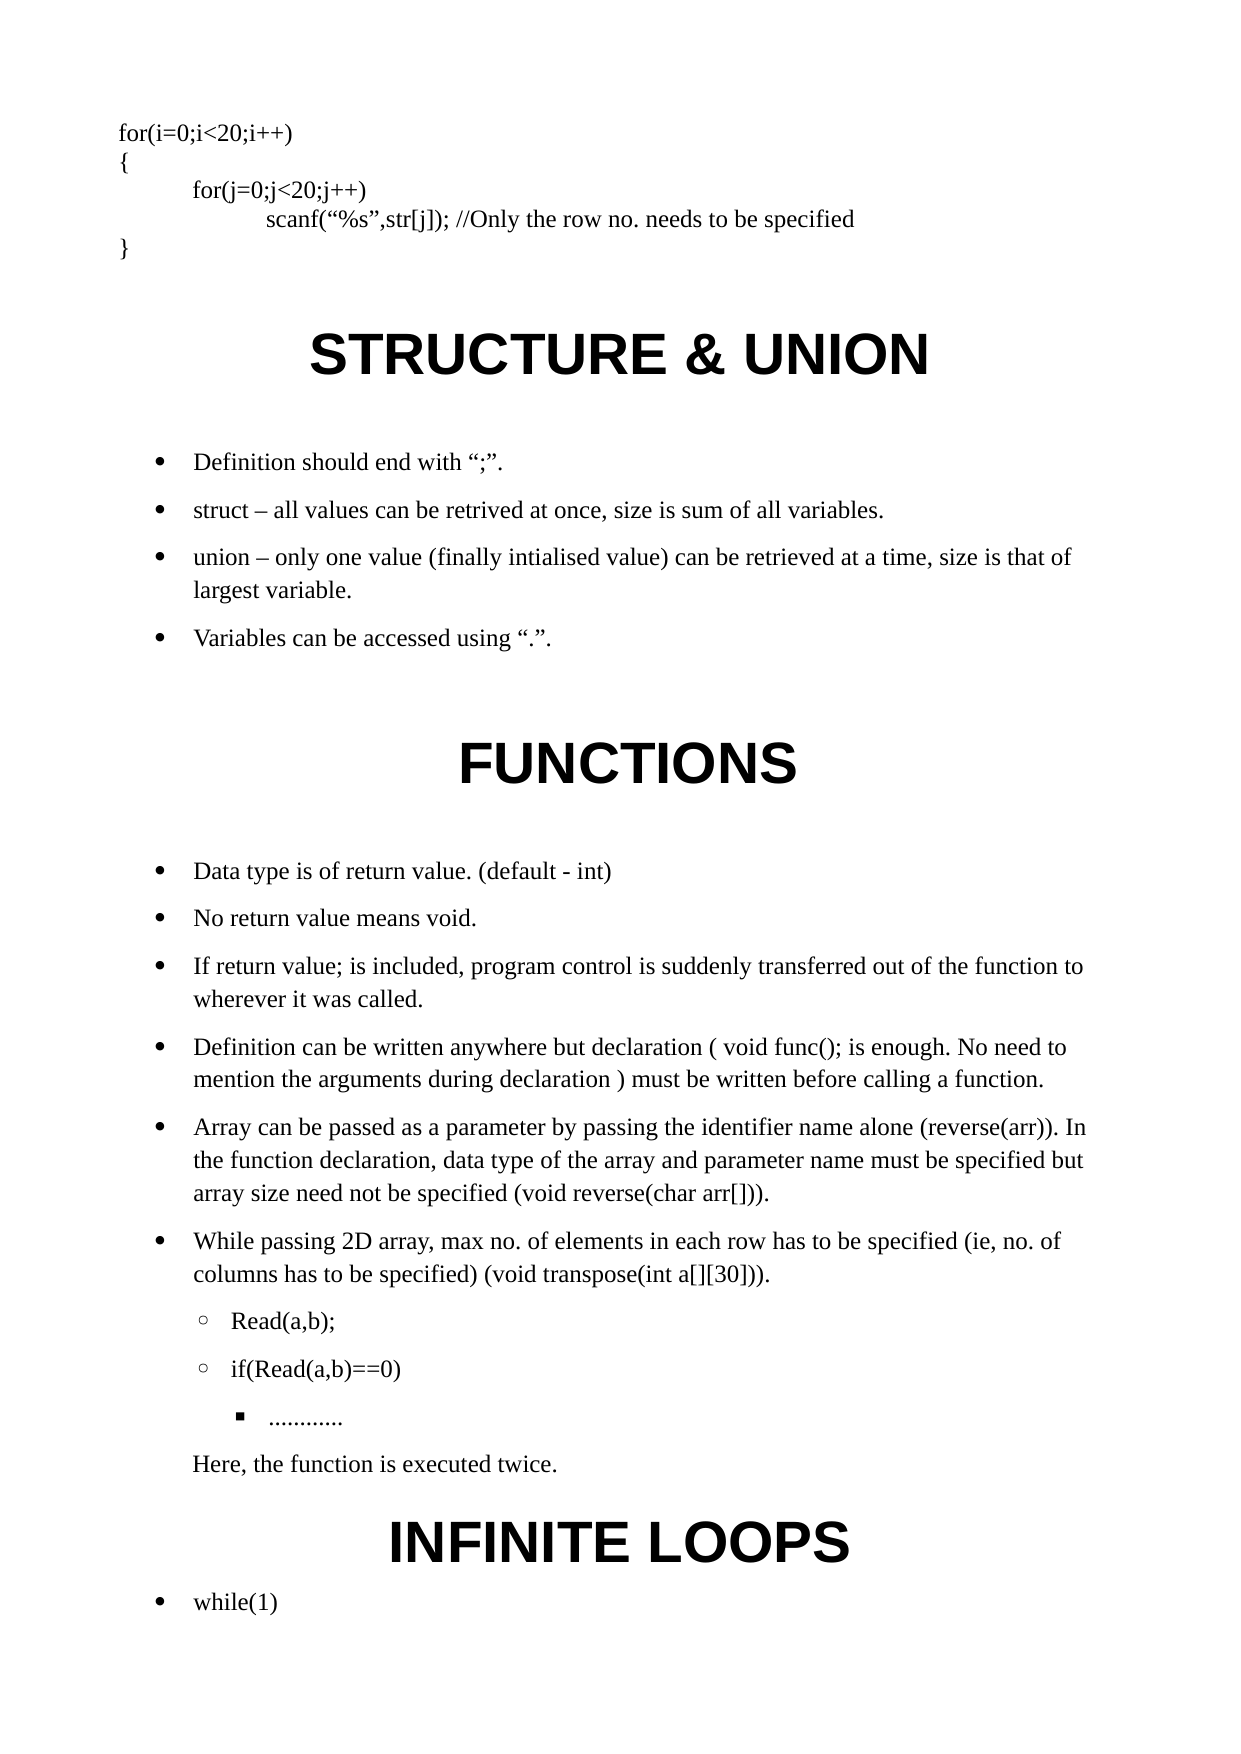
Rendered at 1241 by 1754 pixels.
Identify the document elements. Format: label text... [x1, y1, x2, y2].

list Array can be passed as a parameter by passing the identifier name alone (reverse(arr)). In the function declaration, data type of the array and parameter name must be specified but array size need not be specified (void reverse(char arr[])). [156, 1112, 1122, 1207]
title FUNCTIONS [118, 728, 1122, 796]
text Here, the function is executed twice. [118, 1449, 1122, 1478]
title STRUCTURE & UNION [118, 320, 1122, 387]
title INFINITE LOOPS [118, 1507, 1122, 1574]
text for(i=0;i<20;i++) [118, 118, 1122, 147]
list while(1) [156, 1587, 1122, 1616]
list if(Read(a,b)==0) [193, 1354, 1122, 1383]
list Read(a,b); [193, 1306, 1122, 1335]
list No return value means void. [156, 903, 1122, 932]
list Definition should end with “;”. [156, 447, 1122, 476]
text } [118, 233, 1122, 262]
list Variables can be accessed using “.”. [156, 623, 1122, 652]
text scanf(“%s”,str[j]); //Only the row no. needs to be specified [118, 204, 1122, 233]
text { [118, 147, 1122, 176]
list ............ [231, 1402, 1122, 1430]
list While passing 2D array, max no. of elements in each row has to be specified (ie, no. of columns has to be specified) (void transpose(int a[][30])). [156, 1226, 1122, 1288]
list Data type is of return value. (default - int) [156, 856, 1122, 884]
list Definition can be written anywhere but declaration ( void func(); is enough. No need to mention the arguments during declaration ) must be written before calling a function. [156, 1032, 1122, 1093]
text for(j=0;j<20;j++) [118, 176, 1122, 204]
list If return value; is included, program control is suddenly transferred out of the function to wherever it was called. [156, 951, 1122, 1013]
list union – only one value (finally intialised value) can be retrieved at a time, size is that of largest variable. [156, 542, 1122, 604]
list struct – all values can be retrived at once, size is sum of all variables. [156, 495, 1122, 523]
